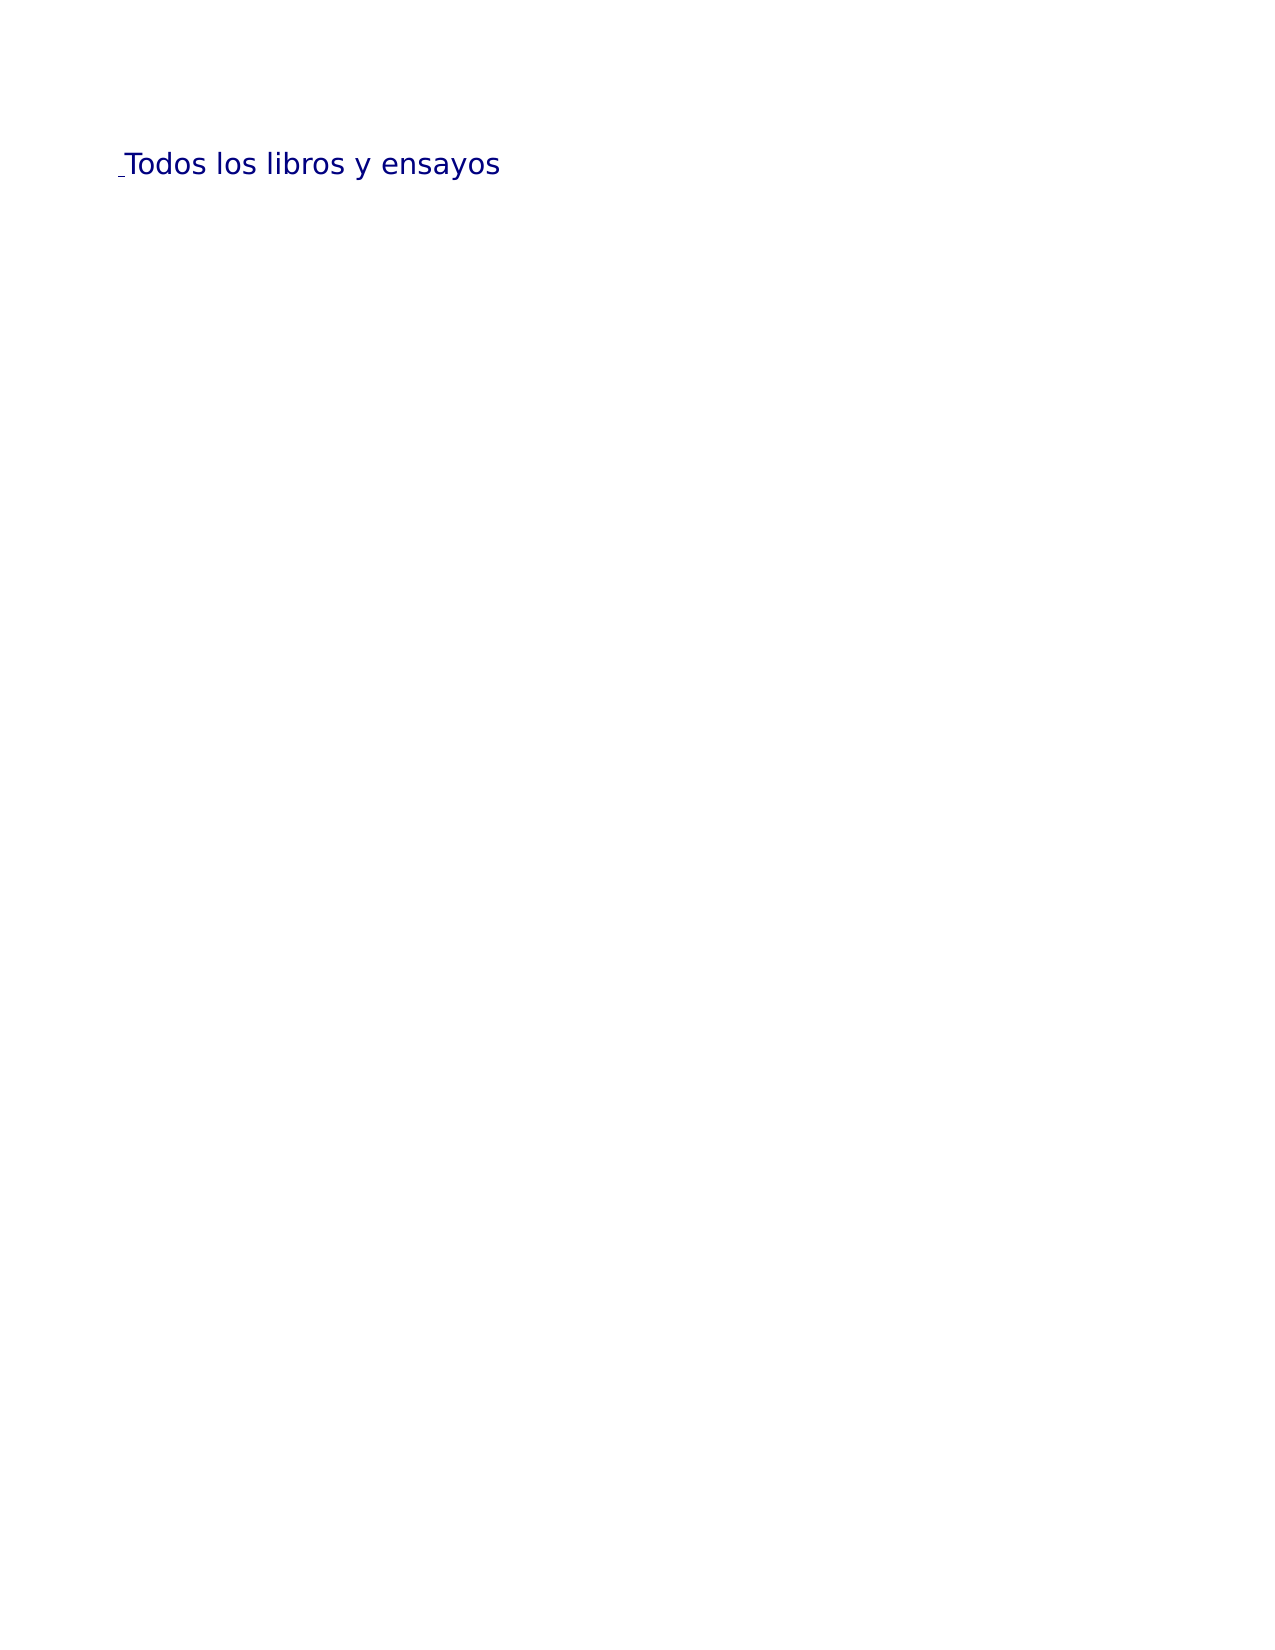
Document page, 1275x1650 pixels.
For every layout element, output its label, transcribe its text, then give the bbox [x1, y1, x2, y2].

text Todos los libros y ensayos [118, 118, 1157, 181]
